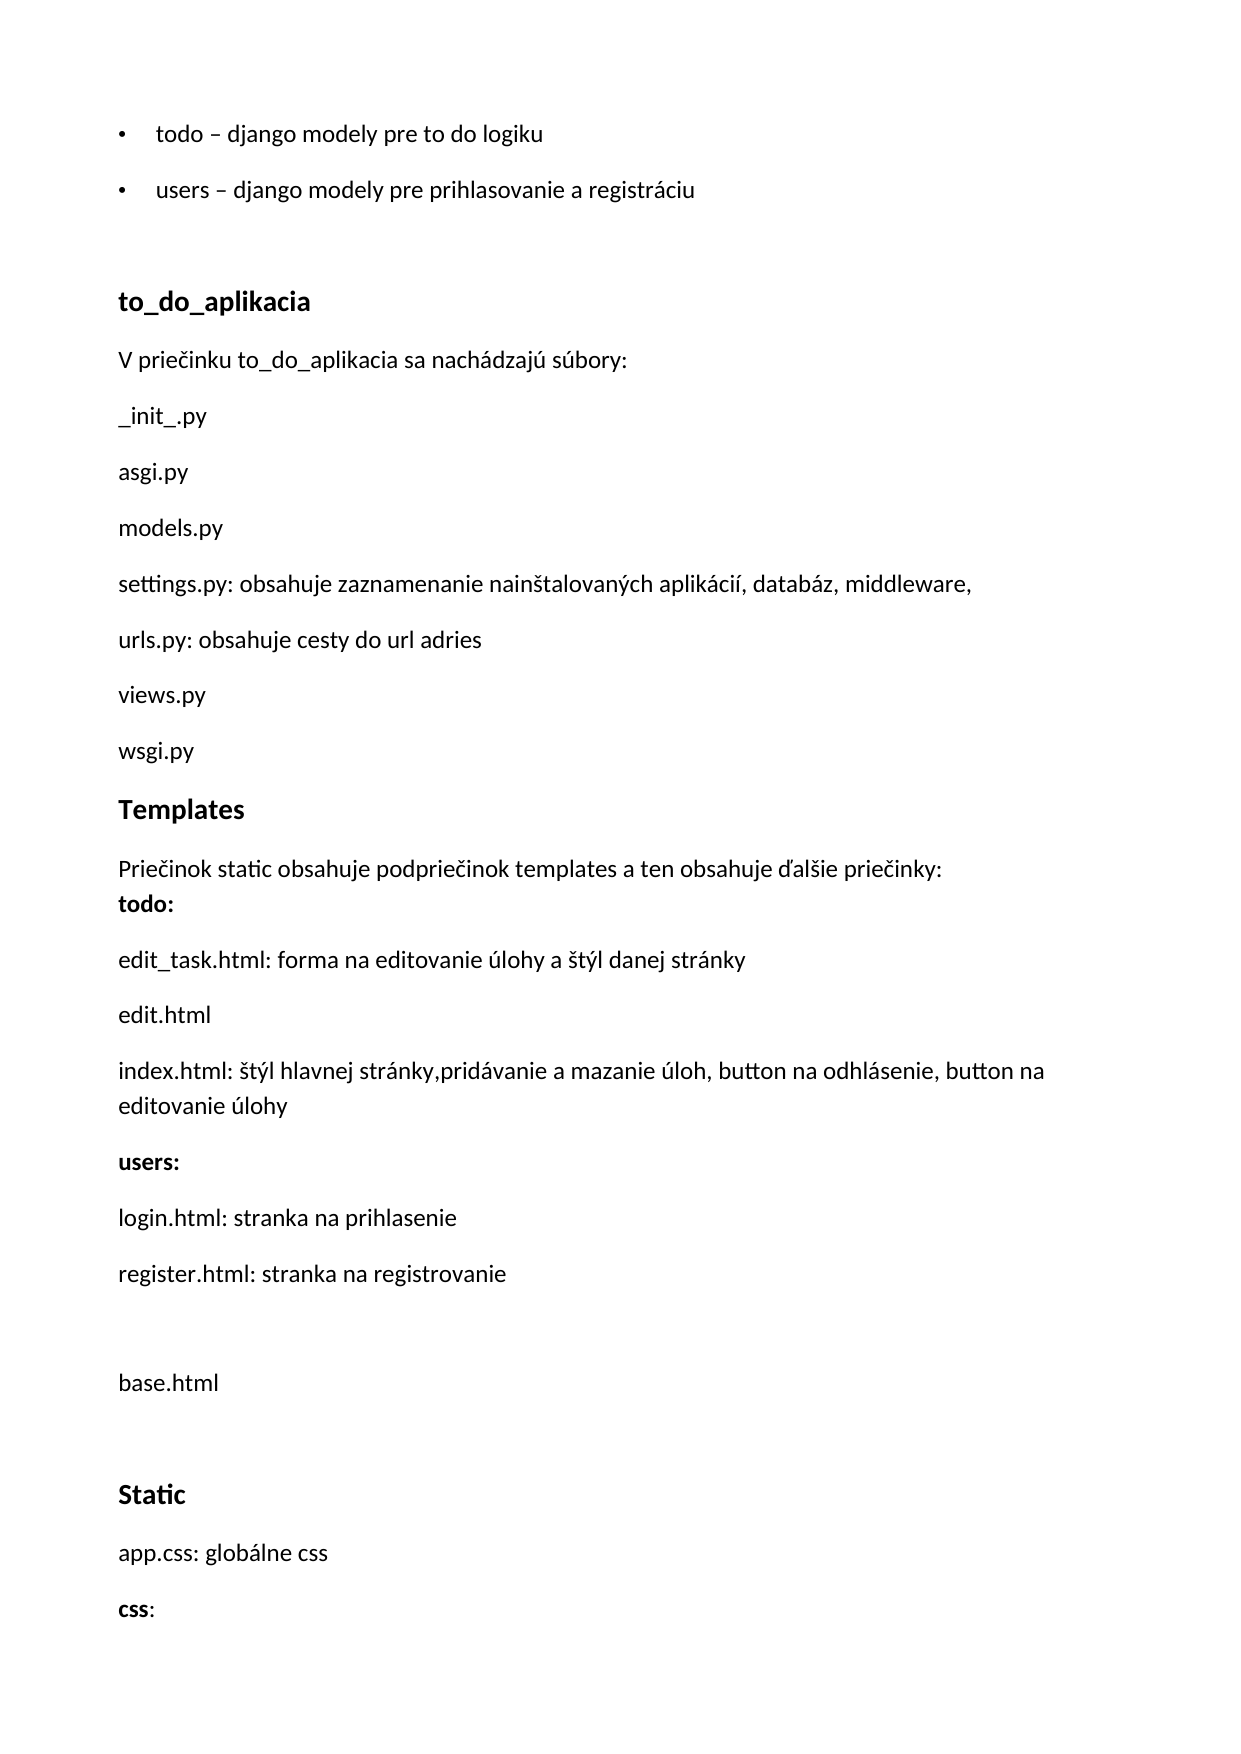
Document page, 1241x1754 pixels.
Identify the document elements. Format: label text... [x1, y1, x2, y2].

text models.py [118, 512, 1122, 543]
text asgi.py [118, 456, 1122, 487]
text users: [118, 1146, 1122, 1177]
text register.html: stranka na registrovanie [118, 1258, 1122, 1288]
text base.html [118, 1367, 1122, 1397]
text wsgi.py [118, 735, 1122, 766]
list todo – django modely pre to do logiku [81, 118, 1122, 149]
text edit.html [118, 1000, 1122, 1030]
text edit_task.html: forma na editovanie úlohy a štýl danej stránky [118, 944, 1122, 974]
text login.html: stranka na prihlasenie [118, 1202, 1122, 1233]
text V priečinku to_do_aplikacia sa nachádzajú súbory: [118, 344, 1122, 375]
text Priečinok static obsahuje podpriečinok templates a ten obsahuje ďalšie priečinky: todo: [118, 853, 1122, 918]
text urls.py: obsahuje cesty do url adries [118, 624, 1122, 654]
text index.html: štýl hlavnej stránky,pridávanie a mazanie úloh, button na odhlásenie, button na editovanie úlohy [118, 1056, 1122, 1121]
text app.css: globálne css [118, 1537, 1122, 1568]
text _init_.py [118, 400, 1122, 431]
text Static [118, 1476, 1122, 1511]
text Templates [118, 791, 1122, 827]
text to_do_aplikacia [118, 283, 1122, 318]
text settings.py: obsahuje zaznamenanie nainštalovaných aplikácií, databáz, middleware, [118, 568, 1122, 598]
list users – django modely pre prihlasovanie a registráciu [81, 174, 1122, 204]
text css: [118, 1593, 1122, 1624]
text views.py [118, 679, 1122, 710]
